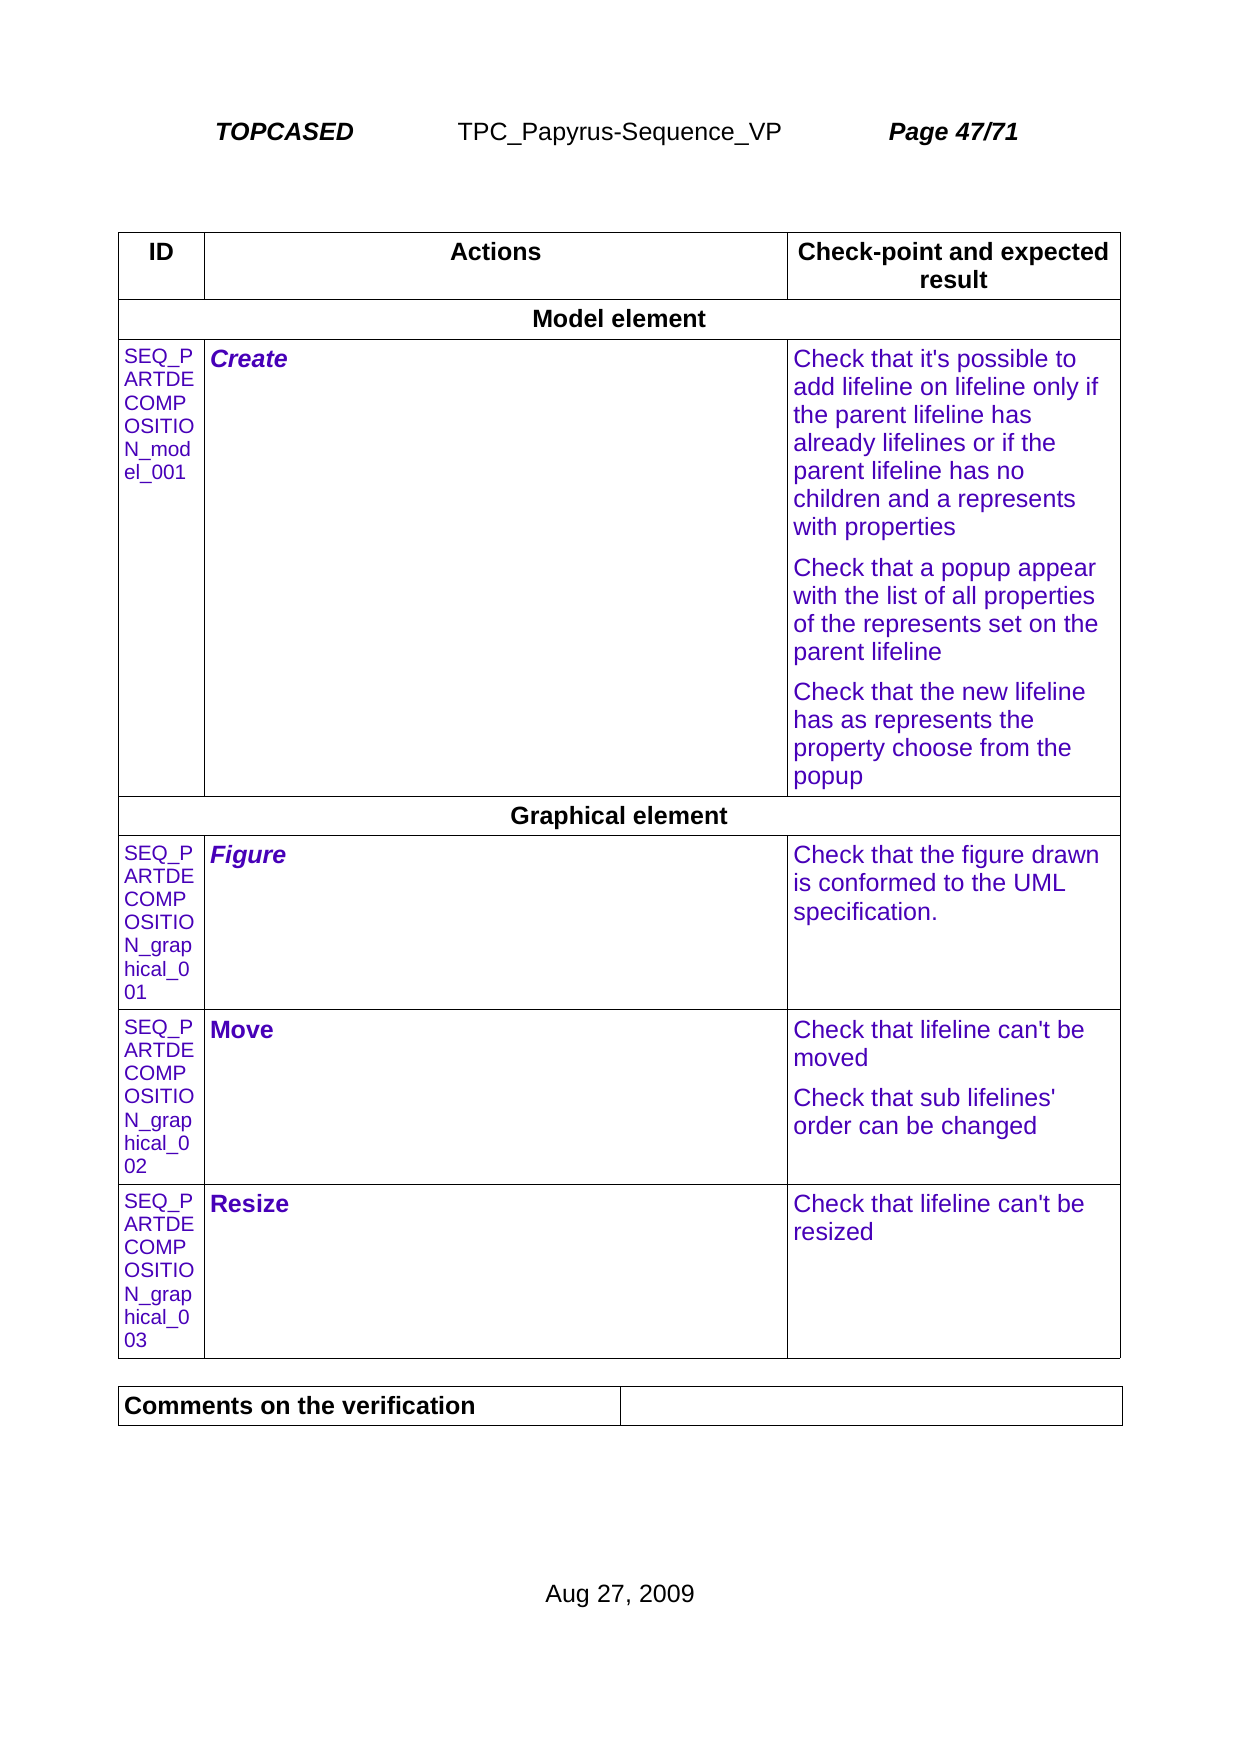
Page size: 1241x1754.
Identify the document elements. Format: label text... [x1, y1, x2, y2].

table_header Check-point and expected result [788, 233, 1120, 299]
table_header Actions [205, 233, 787, 299]
table_header ID [119, 233, 204, 299]
table_cell Create [205, 340, 787, 796]
table_cell Move [205, 1010, 787, 1184]
table_cell Check that lifeline can't be moved Check that sub lifelines' order can be changed [788, 1010, 1120, 1184]
table_cell Check that lifeline can't be resized [788, 1185, 1120, 1358]
table_header Comments on the verification [119, 1387, 620, 1425]
table_cell SEQ_PARTDECOMPOSITION_graphical_002 [119, 1010, 204, 1184]
table_header [621, 1387, 1122, 1425]
table_cell Model element [119, 300, 1120, 339]
table_cell SEQ_PARTDECOMPOSITION_graphical_003 [119, 1185, 204, 1358]
table_cell Figure [205, 836, 787, 1009]
table_cell Check that it's possible to add lifeline on lifeline only if the parent lifeline has already lifelines or if the parent lifeline has no children and a represents with properties Check that a popup appear with the list of all properties of the represents set on the parent lifeline Check that the new lifeline has as represents the property choose from the popup [788, 340, 1120, 796]
table_cell Graphical element [119, 797, 1120, 835]
table_cell SEQ_PARTDECOMPOSITION_model_001 [119, 340, 204, 796]
table_cell Check that the figure drawn is conformed to the UML specification. [788, 836, 1120, 1009]
table_cell Resize [205, 1185, 787, 1358]
table_cell SEQ_PARTDECOMPOSITION_graphical_001 [119, 836, 204, 1009]
